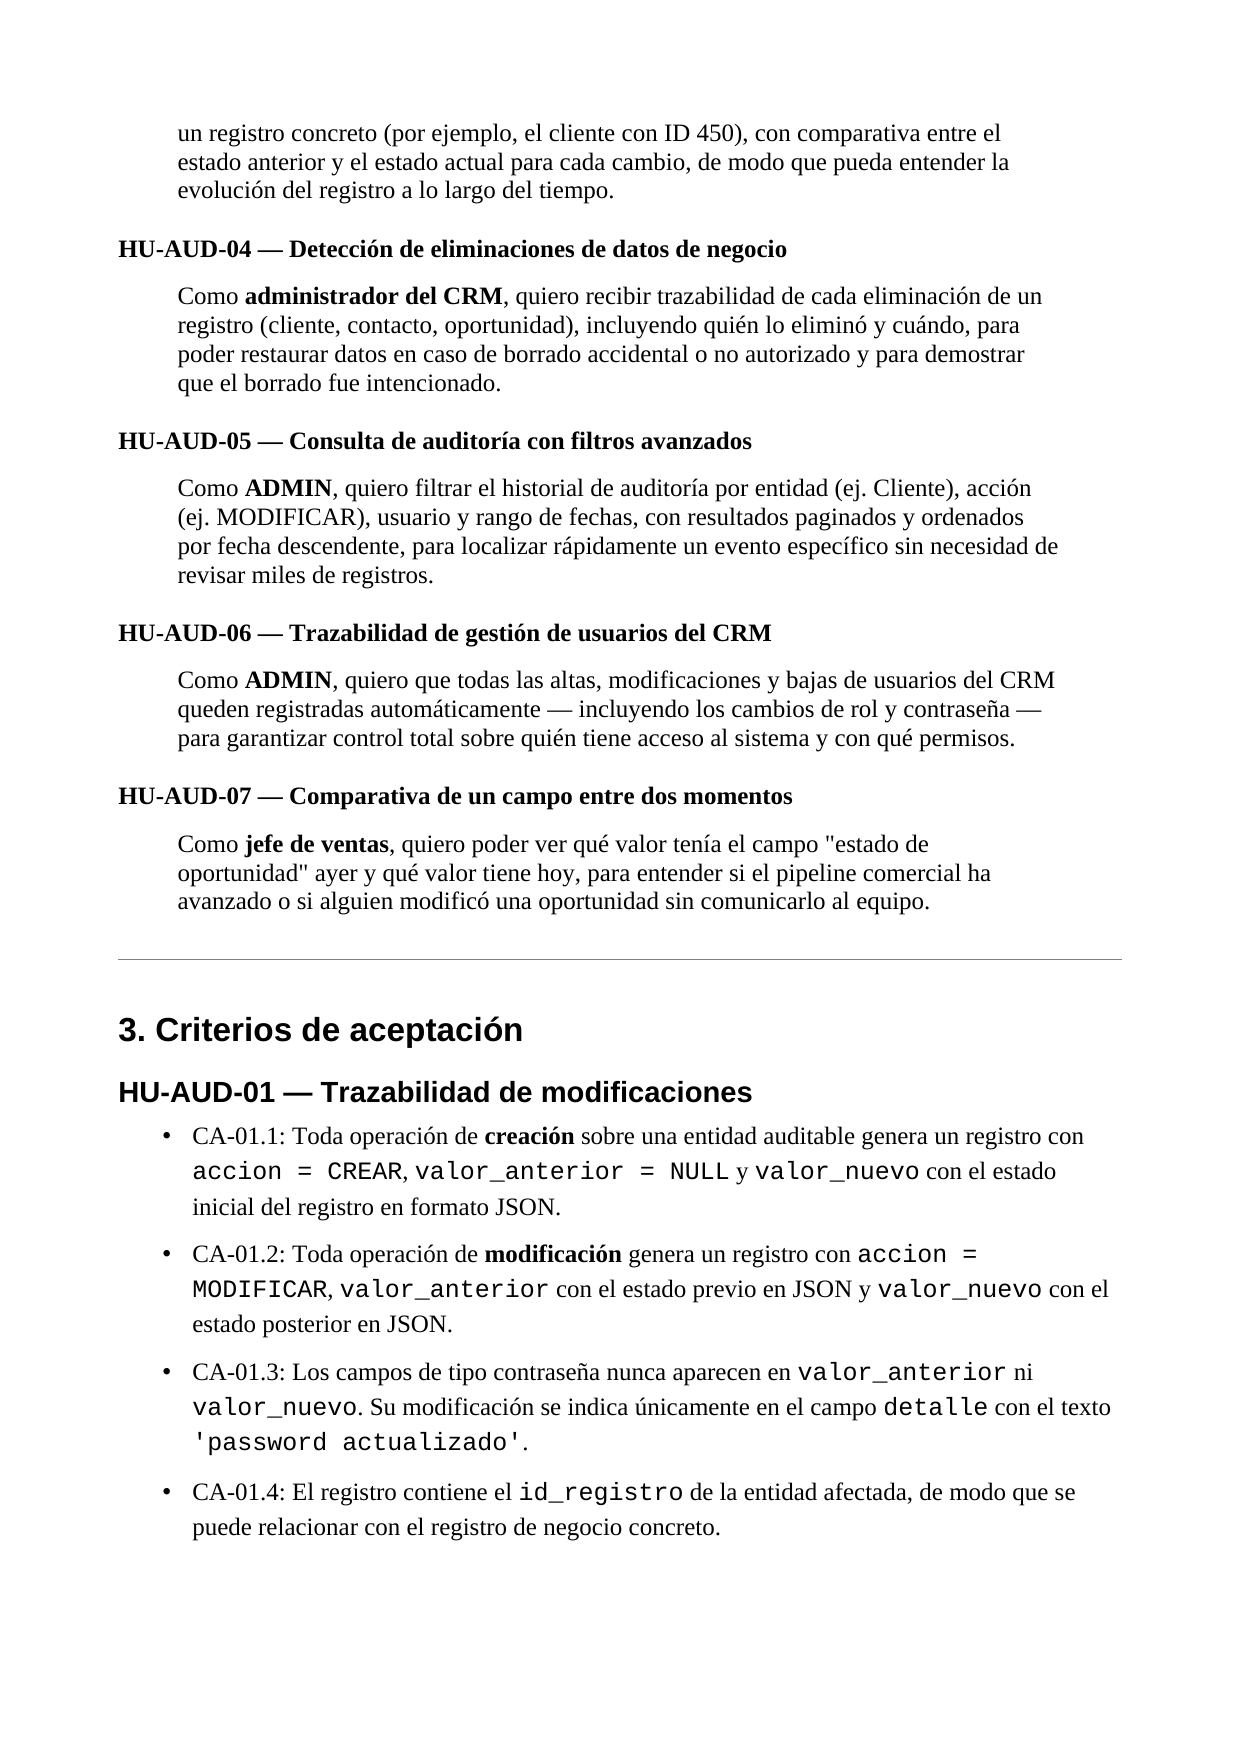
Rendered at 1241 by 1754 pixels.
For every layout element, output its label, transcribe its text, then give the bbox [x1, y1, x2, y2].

list CA-01.3: Los campos de tipo contraseña nunca aparecen en valor_anterior ni valor_nuevo. Su modificación se indica únicamente en el campo detalle con el texto 'password actualizado'. [162, 1357, 1122, 1458]
subtitle 3. Criterios de aceptación [118, 1010, 1122, 1048]
text HU-AUD-05 — Consulta de auditoría con filtros avanzados [118, 426, 1122, 455]
subtitle HU-AUD-01 — Trazabilidad de modificaciones [118, 1075, 1122, 1109]
text Como ADMIN, quiero filtrar el historial de auditoría por entidad (ej. Cliente), acción (ej. MODIFICAR), usuario y rango de fechas, con resultados paginados y ordenados por fecha descendente, para localizar rápidamente un evento específico sin necesidad de revisar miles de registros. [177, 473, 1063, 588]
list CA-01.1: Toda operación de creación sobre una entidad auditable genera un registro con accion = CREAR, valor_anterior = NULL y valor_nuevo con el estado inicial del registro en formato JSON. [162, 1121, 1122, 1220]
list CA-01.2: Toda operación de modificación genera un registro con accion = MODIFICAR, valor_anterior con el estado previo en JSON y valor_nuevo con el estado posterior en JSON. [162, 1239, 1122, 1338]
text HU-AUD-07 — Comparativa de un campo entre dos momentos [118, 781, 1122, 810]
text un registro concreto (por ejemplo, el cliente con ID 450), con comparativa entre el estado anterior y el estado actual para cada cambio, de modo que pueda entender la evolución del registro a lo largo del tiempo. [177, 118, 1063, 204]
list CA-01.4: El registro contiene el id_registro de la entidad afectada, de modo que se puede relacionar con el registro de negocio concreto. [162, 1477, 1122, 1541]
text Como ADMIN, quiero que todas las altas, modificaciones y bajas de usuarios del CRM queden registradas automáticamente — incluyendo los cambios de rol y contraseña — para garantizar control total sobre quién tiene acceso al sistema y con qué permisos. [177, 666, 1063, 752]
text HU-AUD-06 — Trazabilidad de gestión de usuarios del CRM [118, 618, 1122, 647]
text Como administrador del CRM, quiero recibir trazabilidad de cada eliminación de un registro (cliente, contacto, oportunidad), incluyendo quién lo eliminó y cuándo, para poder restaurar datos en caso de borrado accidental o no autorizado y para demostrar que el borrado fue intencionado. [177, 281, 1063, 396]
text Como jefe de ventas, quiero poder ver qué valor tenía el campo "estado de oportunidad" ayer y qué valor tiene hoy, para entender si el pipeline comercial ha avanzado o si alguien modificó una oportunidad sin comunicarlo al equipo. [177, 829, 1063, 915]
text HU-AUD-04 — Detección de eliminaciones de datos de negocio [118, 234, 1122, 263]
